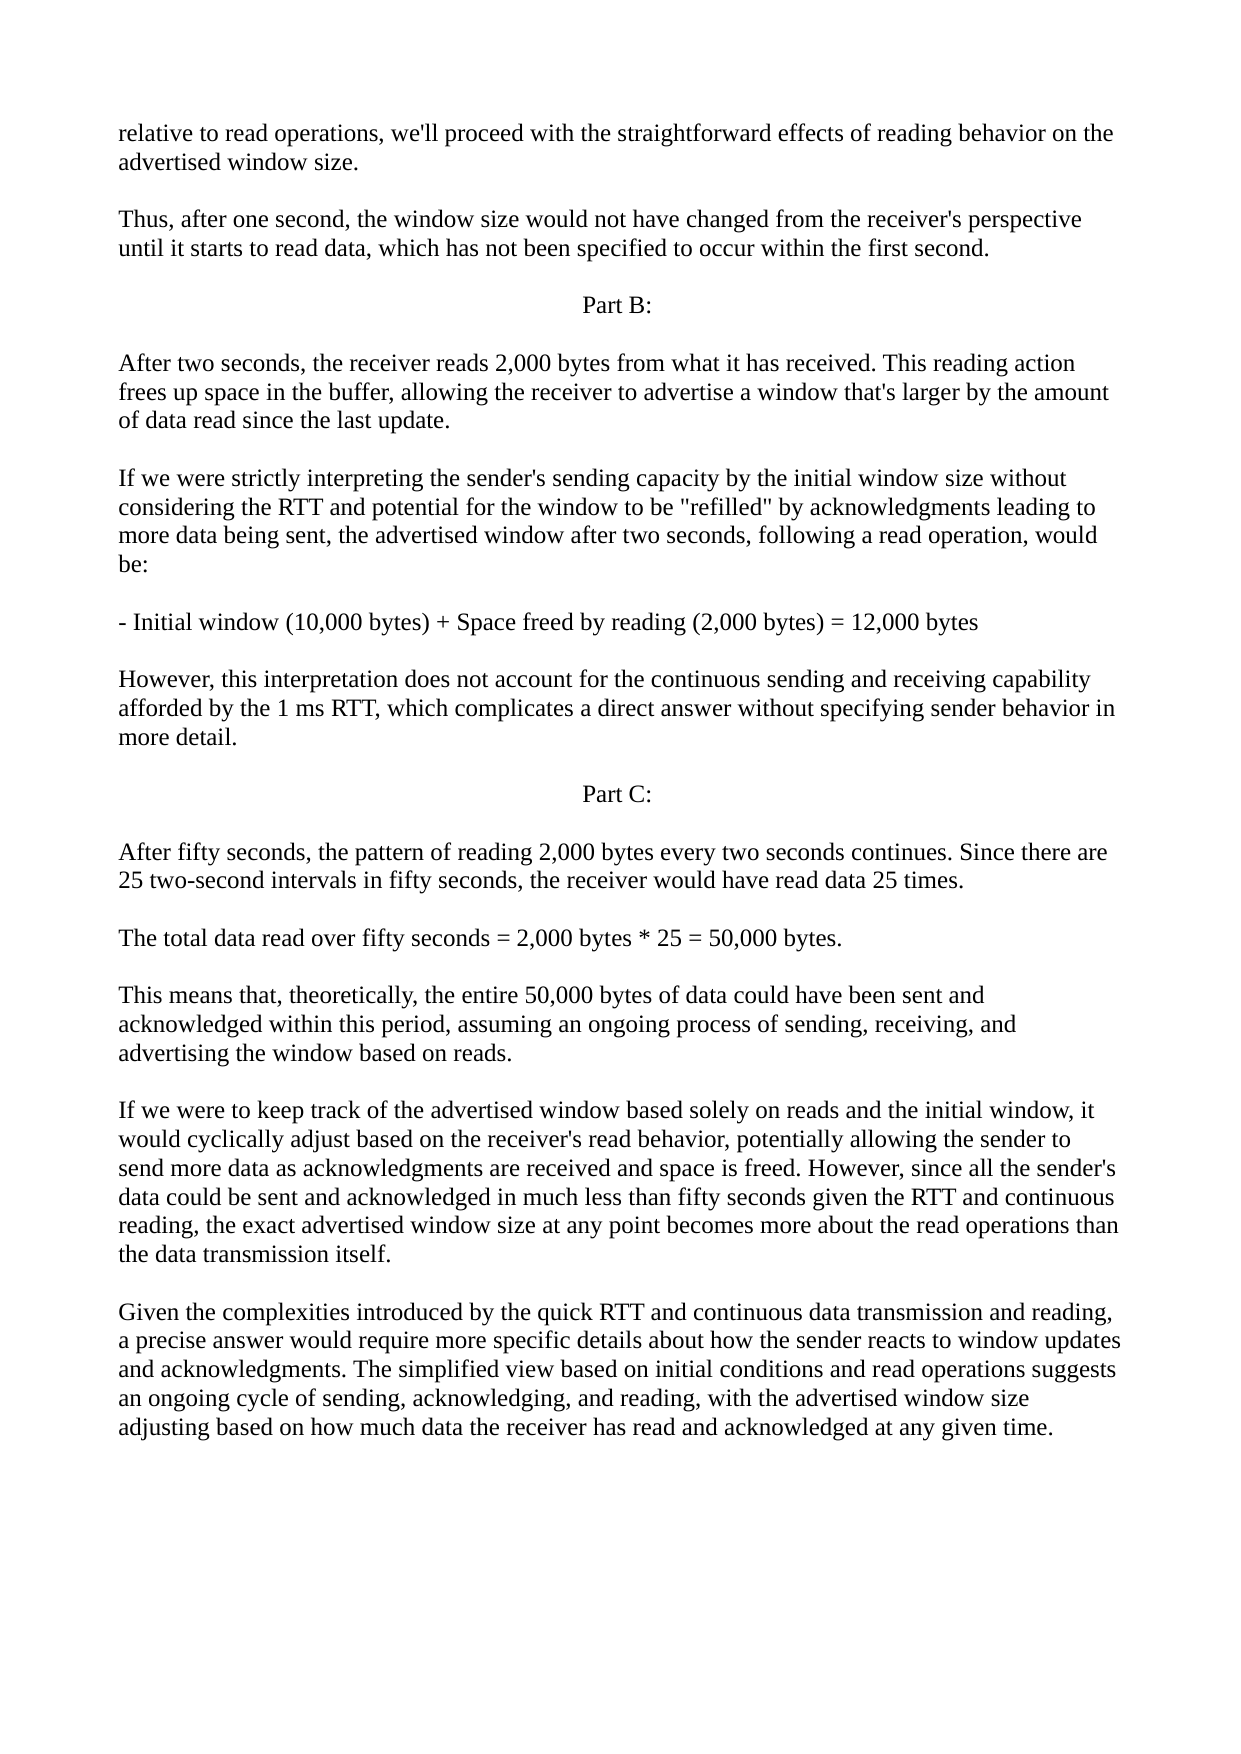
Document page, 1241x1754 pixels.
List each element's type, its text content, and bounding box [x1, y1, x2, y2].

text After two seconds, the receiver reads 2,000 bytes from what it has received. This reading action frees up space in the buffer, allowing the receiver to advertise a window that's larger by the amount of data read since the last update. [118, 348, 1122, 434]
text Thus, after one second, the window size would not have changed from the receiver's perspective until it starts to read data, which has not been specified to occur within the first second. [118, 204, 1122, 262]
text After fifty seconds, the pattern of reading 2,000 bytes every two seconds continues. Since there are 25 two-second intervals in fifty seconds, the receiver would have read data 25 times. [118, 837, 1122, 894]
text Part C: [118, 779, 1122, 808]
text If we were to keep track of the advertised window based solely on reads and the initial window, it would cyclically adjust based on the receiver's read behavior, potentially allowing the sender to send more data as acknowledgments are received and space is freed. However, since all the sender's data could be sent and acknowledged in much less than fifty seconds given the RTT and continuous reading, the exact advertised window size at any point becomes more about the read operations than the data transmission itself. [118, 1096, 1122, 1268]
text However, this interpretation does not account for the continuous sending and receiving capability afforded by the 1 ms RTT, which complicates a direct answer without specifying sender behavior in more detail. [118, 664, 1122, 751]
text The total data read over fifty seconds = 2,000 bytes * 25 = 50,000 bytes. [118, 923, 1122, 952]
text Part B: [118, 291, 1122, 319]
text If we were strictly interpreting the sender's sending capacity by the initial window size without considering the RTT and potential for the window to be "refilled" by acknowledgments leading to more data being sent, the advertised window after two seconds, following a read operation, would be: [118, 463, 1122, 578]
text Given the complexities introduced by the quick RTT and continuous data transmission and reading, a precise answer would require more specific details about how the sender reacts to window updates and acknowledgments. The simplified view based on initial conditions and read operations suggests an ongoing cycle of sending, acknowledging, and reading, with the advertised window size adjusting based on how much data the receiver has read and acknowledged at any given time. [118, 1297, 1122, 1441]
text This means that, theoretically, the entire 50,000 bytes of data could have been sent and acknowledged within this period, assuming an ongoing process of sending, receiving, and advertising the window based on reads. [118, 981, 1122, 1067]
text relative to read operations, we'll proceed with the straightforward effects of reading behavior on the advertised window size. [118, 118, 1122, 176]
text - Initial window (10,000 bytes) + Space freed by reading (2,000 bytes) = 12,000 bytes [118, 607, 1122, 636]
